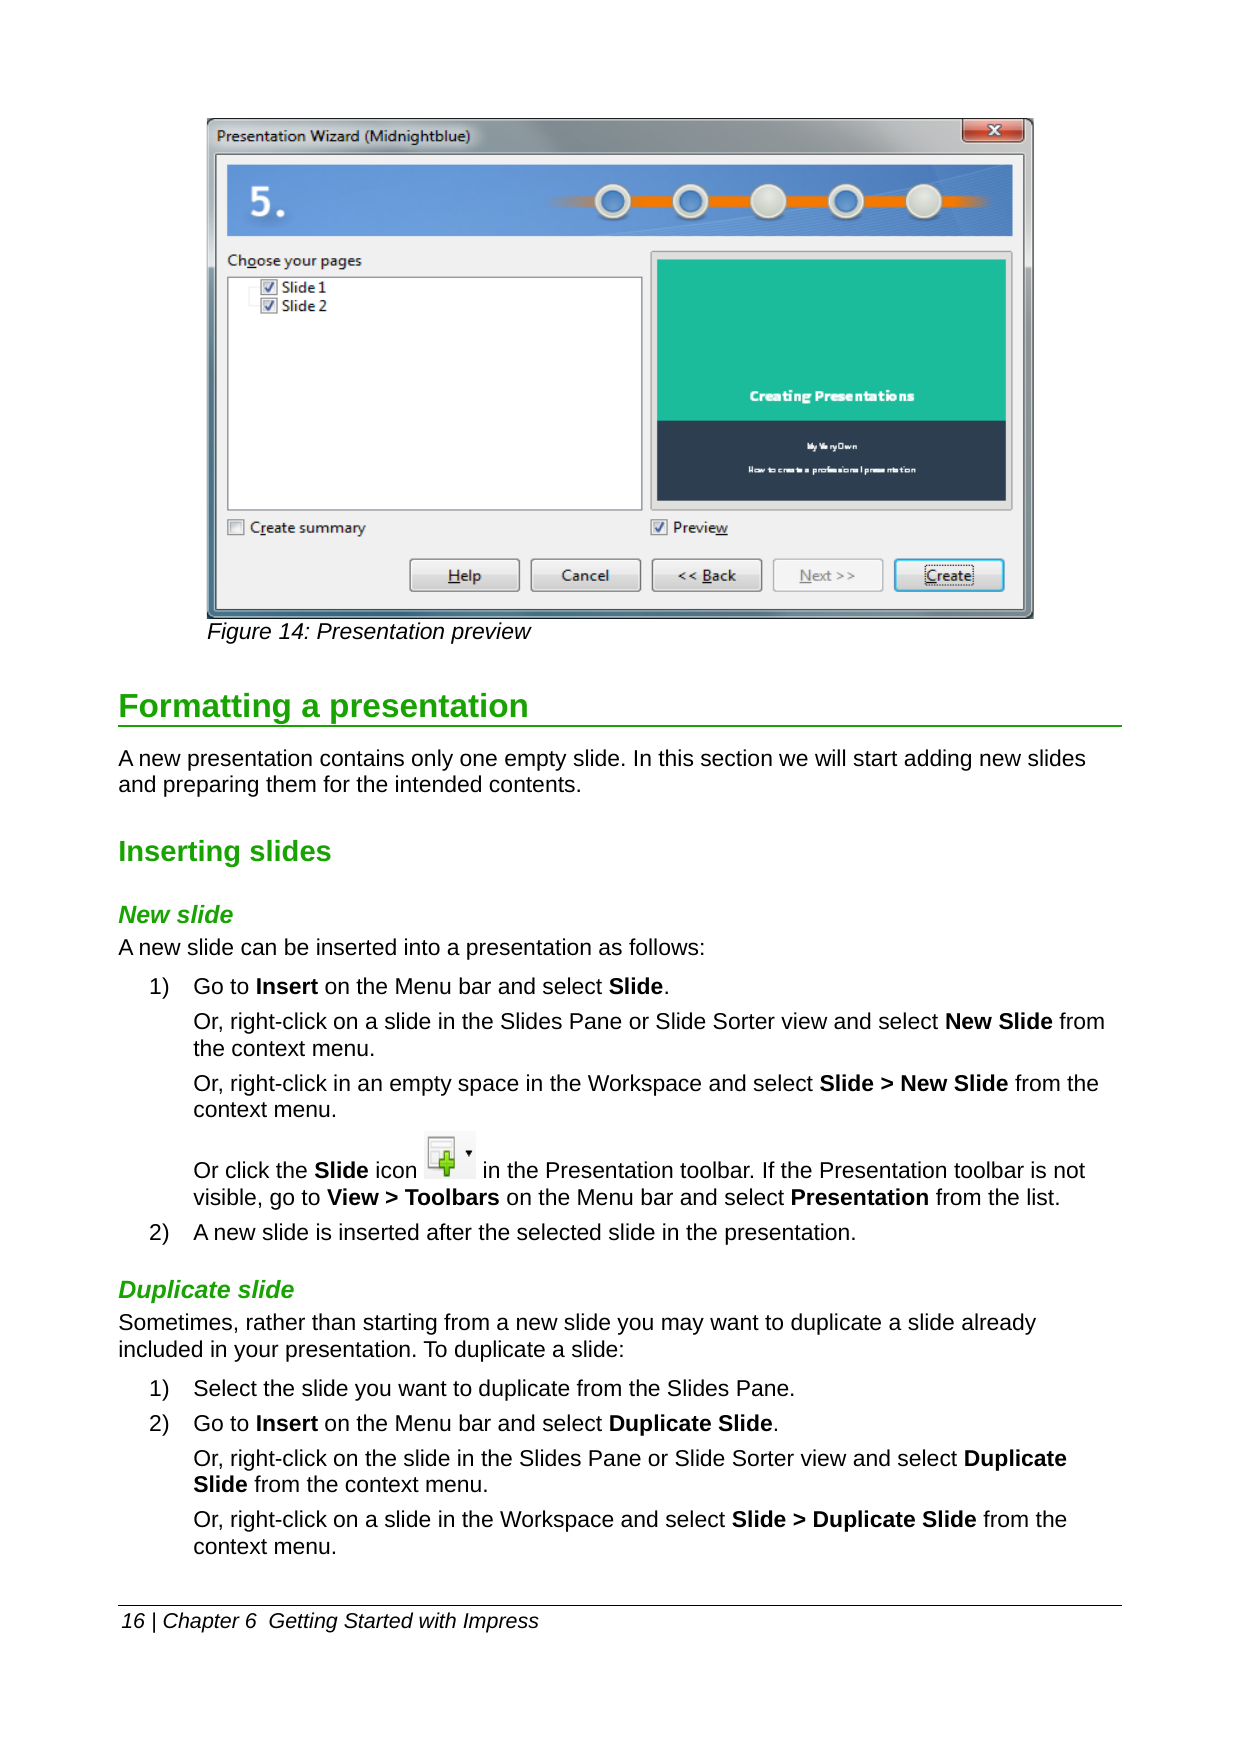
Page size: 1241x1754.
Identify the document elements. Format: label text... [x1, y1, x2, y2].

subtitle Duplicate slide [118, 1274, 1122, 1303]
list A new slide is inserted after the selected slide in the presentation. [169, 1219, 1122, 1245]
text A new presentation contains only one empty slide. In this section we will start adding new slides and preparing them for the intended contents. [118, 745, 1122, 797]
list Go to Insert on the Menu bar and select Duplicate Slide. [169, 1410, 1122, 1436]
subtitle Inserting slides [118, 834, 1122, 867]
picture [206, 118, 1034, 619]
subtitle New slide [118, 899, 1122, 928]
list Or, right-click in an empty space in the Workspace and select Slide > New Slide from the context menu. [165, 1070, 1122, 1123]
subtitle Formatting a presentation [118, 687, 1122, 725]
text Sometimes, rather than starting from a new slide you may want to duplicate a slide already included in your presentation. To duplicate a slide: [118, 1309, 1122, 1362]
list Select the slide you want to duplicate from the Slides Pane. [169, 1374, 1122, 1401]
list Or click the Slide icon in the Presentation toolbar. If the Presentation toolbar is not visible, go to View > Toolbars on the Menu bar and select Presentation from the list. [169, 1131, 1122, 1210]
list Or, right-click on the slide in the Slides Pane or Slide Sorter view and select Duplicate Slide from the context menu. [169, 1445, 1122, 1498]
list Go to Insert on the Menu bar and select Slide. [169, 973, 1122, 999]
list Or, right-click on a slide in the Slides Pane or Slide Sorter view and select New Slide from the context menu. [165, 1008, 1122, 1061]
list Or, right-click on a slide in the Workspace and select Slide > Duplicate Slide from the context menu. [165, 1506, 1122, 1559]
text Figure 14: Presentation preview [207, 619, 1034, 644]
list A new slide can be inserted into a presentation as follows: [118, 934, 1122, 961]
